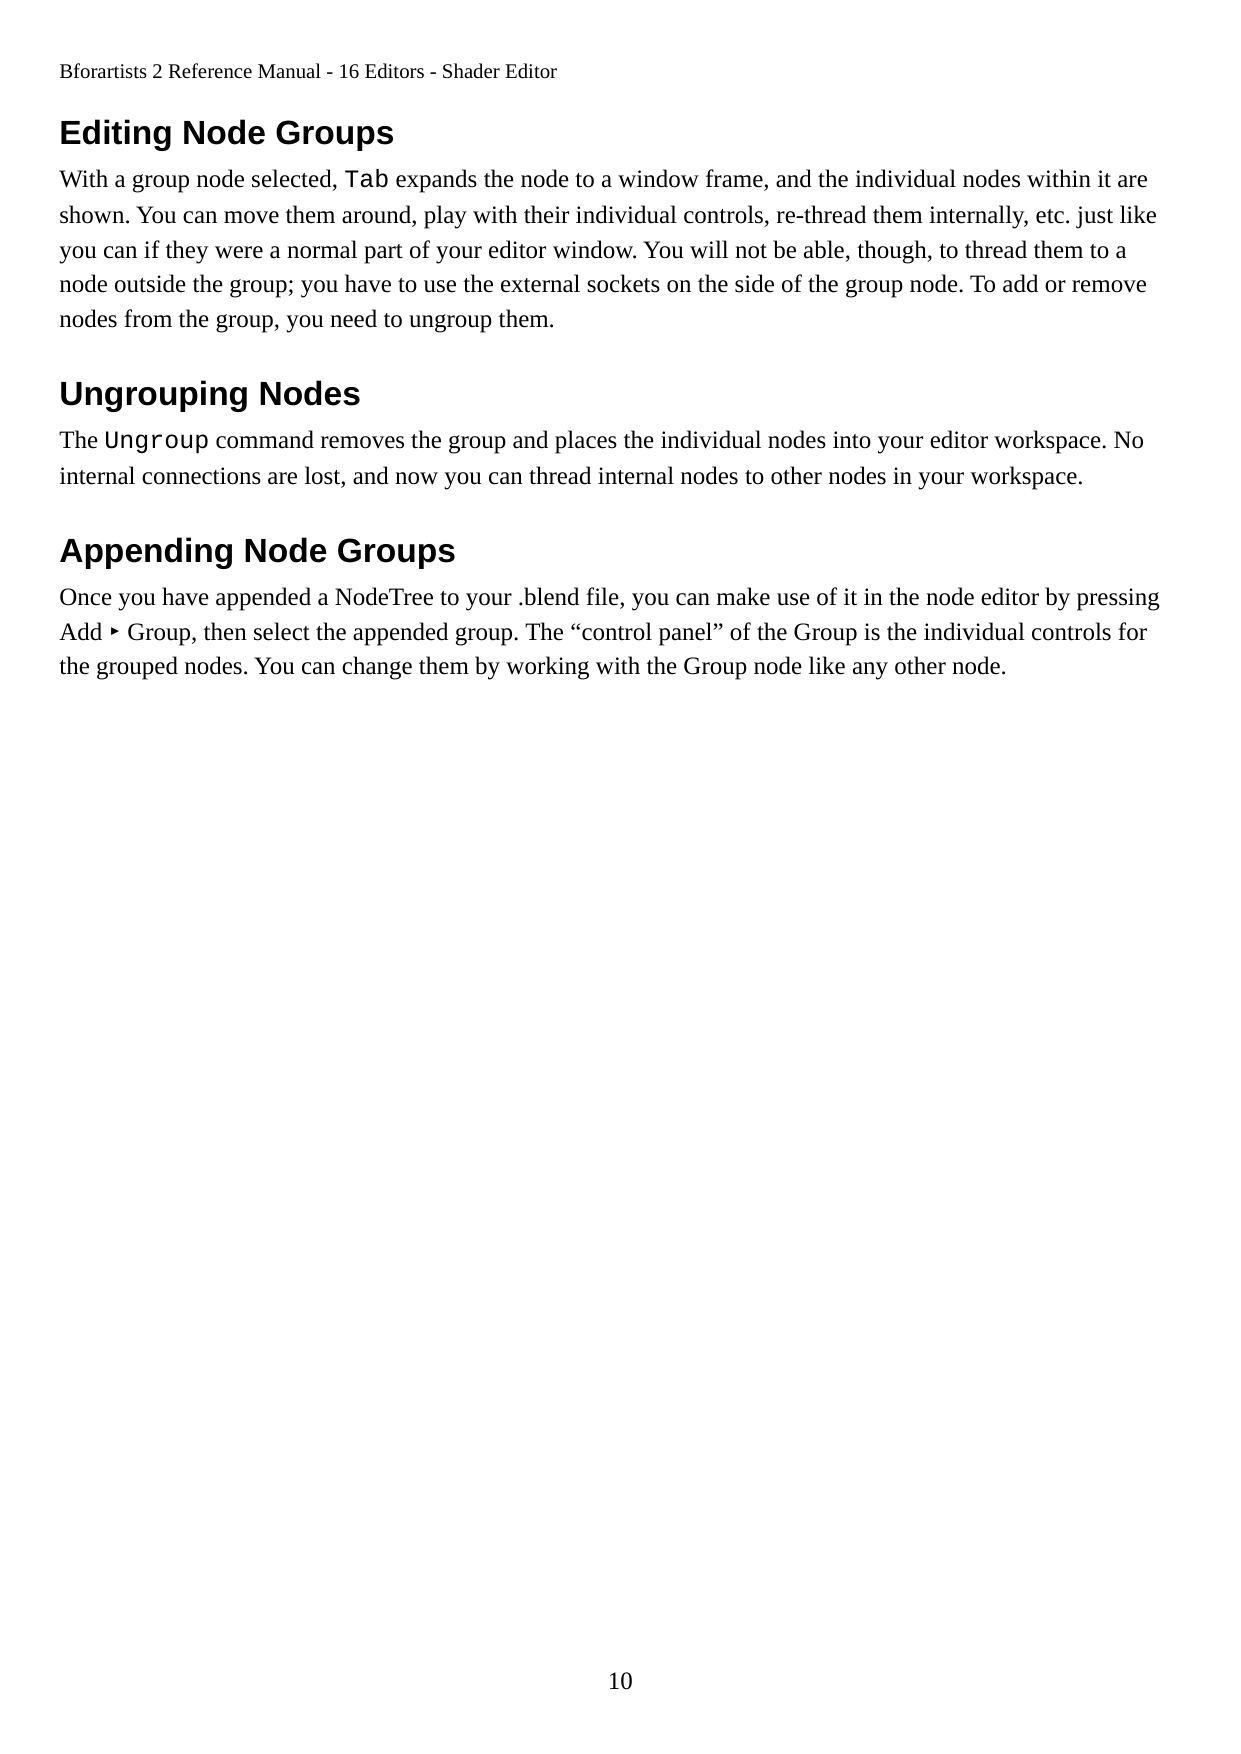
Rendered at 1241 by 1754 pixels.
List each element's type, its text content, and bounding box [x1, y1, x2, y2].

subtitle Appending Node Groups [59, 531, 1181, 570]
subtitle Ungrouping Nodes [59, 374, 1181, 412]
text With a group node selected, Tab expands the node to a window frame, and the individual nodes within it are shown. You can move them around, play with their individual controls, re-thread them internally, etc. just like you can if they were a normal part of your editor window. You will not be able, though, to thread them to a node outside the group; you have to use the external sockets on the side of the group node. To add or remove nodes from the group, you need to ungroup them. [59, 164, 1181, 332]
subtitle Editing Node Groups [59, 113, 1181, 151]
text The Ungroup command removes the group and places the individual nodes into your editor workspace. No internal connections are lost, and now you can thread internal nodes to other nodes in your workspace. [59, 425, 1181, 490]
text Once you have appended a NodeTree to your .blend file, you can make use of it in the node editor by pressing Add ‣ Group, then select the appended group. The “control panel” of the Group is the individual controls for the grouped nodes. You can change them by working with the Group node like any other node. [59, 582, 1181, 680]
